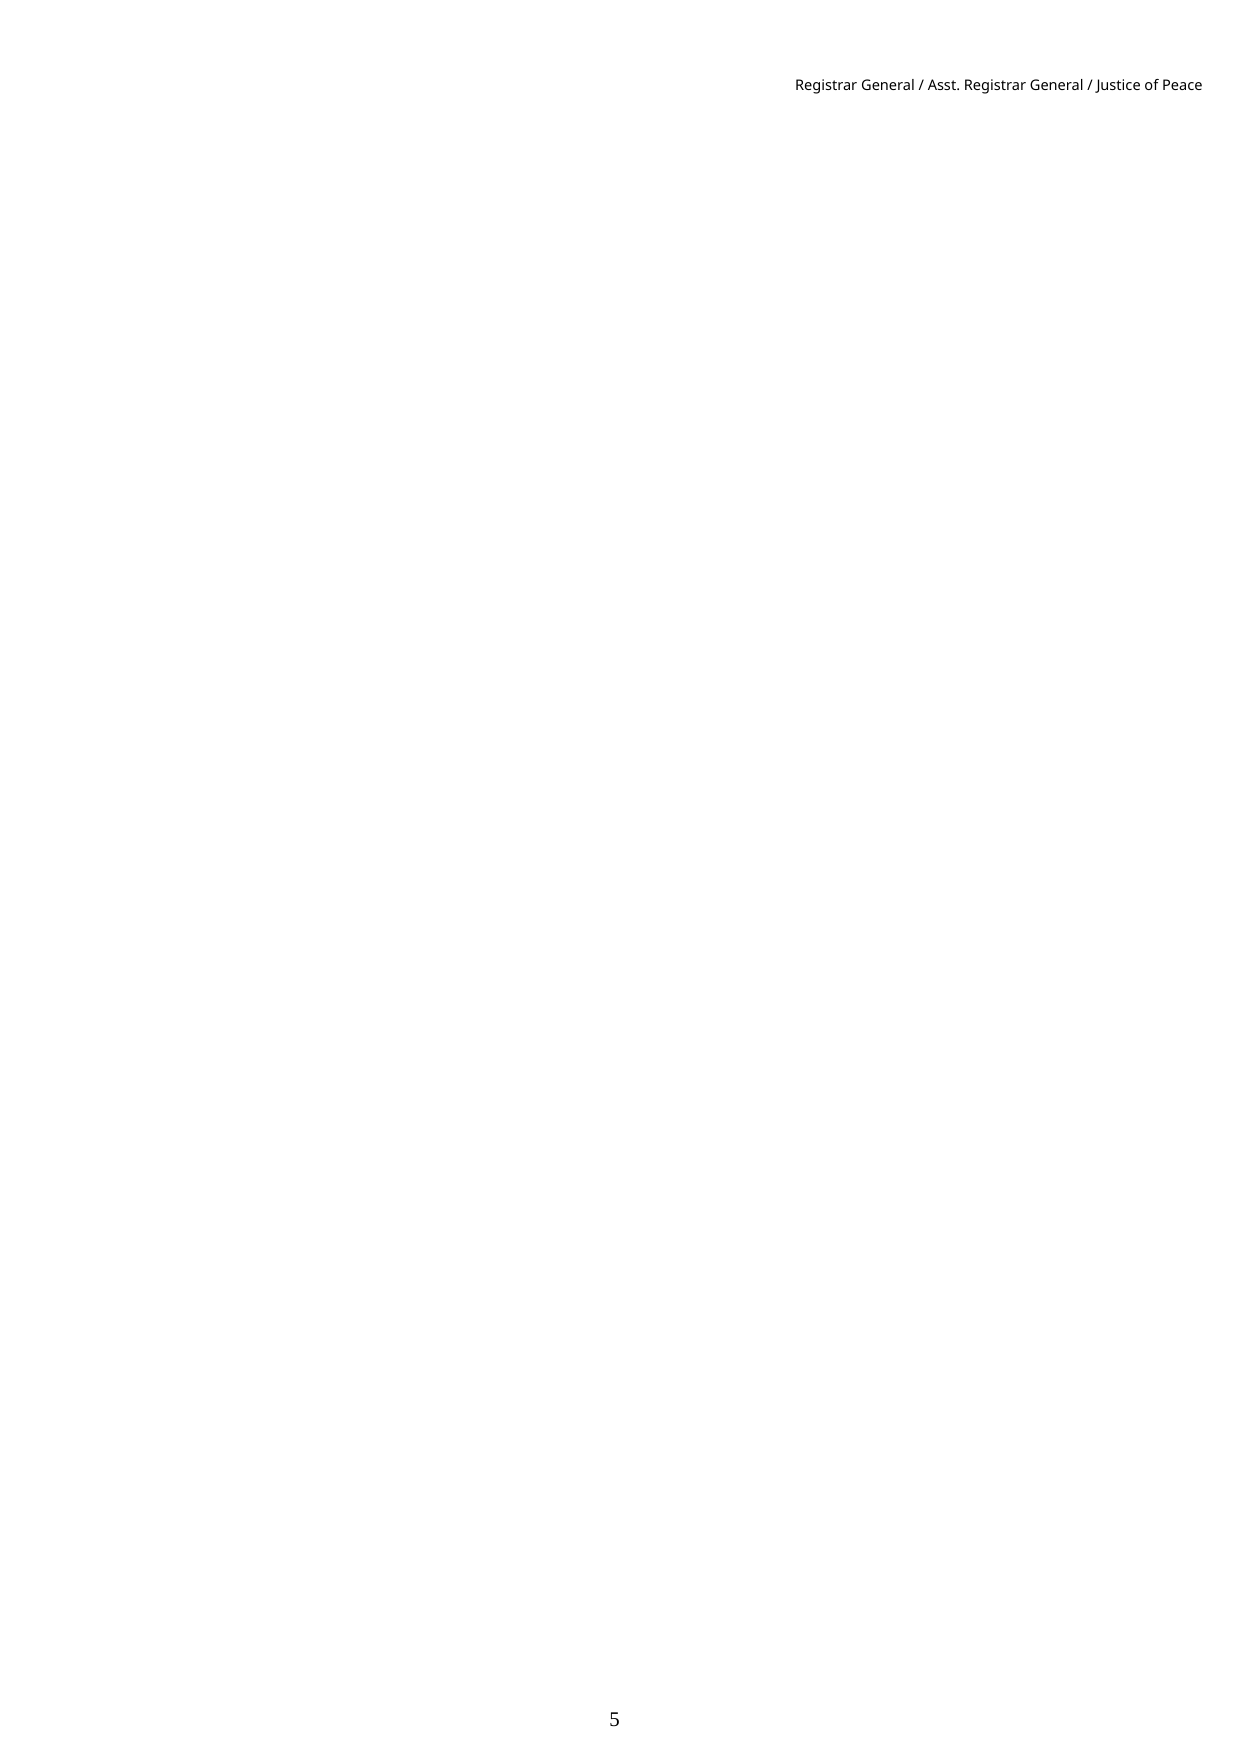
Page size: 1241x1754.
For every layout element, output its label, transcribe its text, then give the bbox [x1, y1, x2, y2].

text Registrar General / Asst. Registrar General / Justice of Peace [112, 75, 1203, 95]
